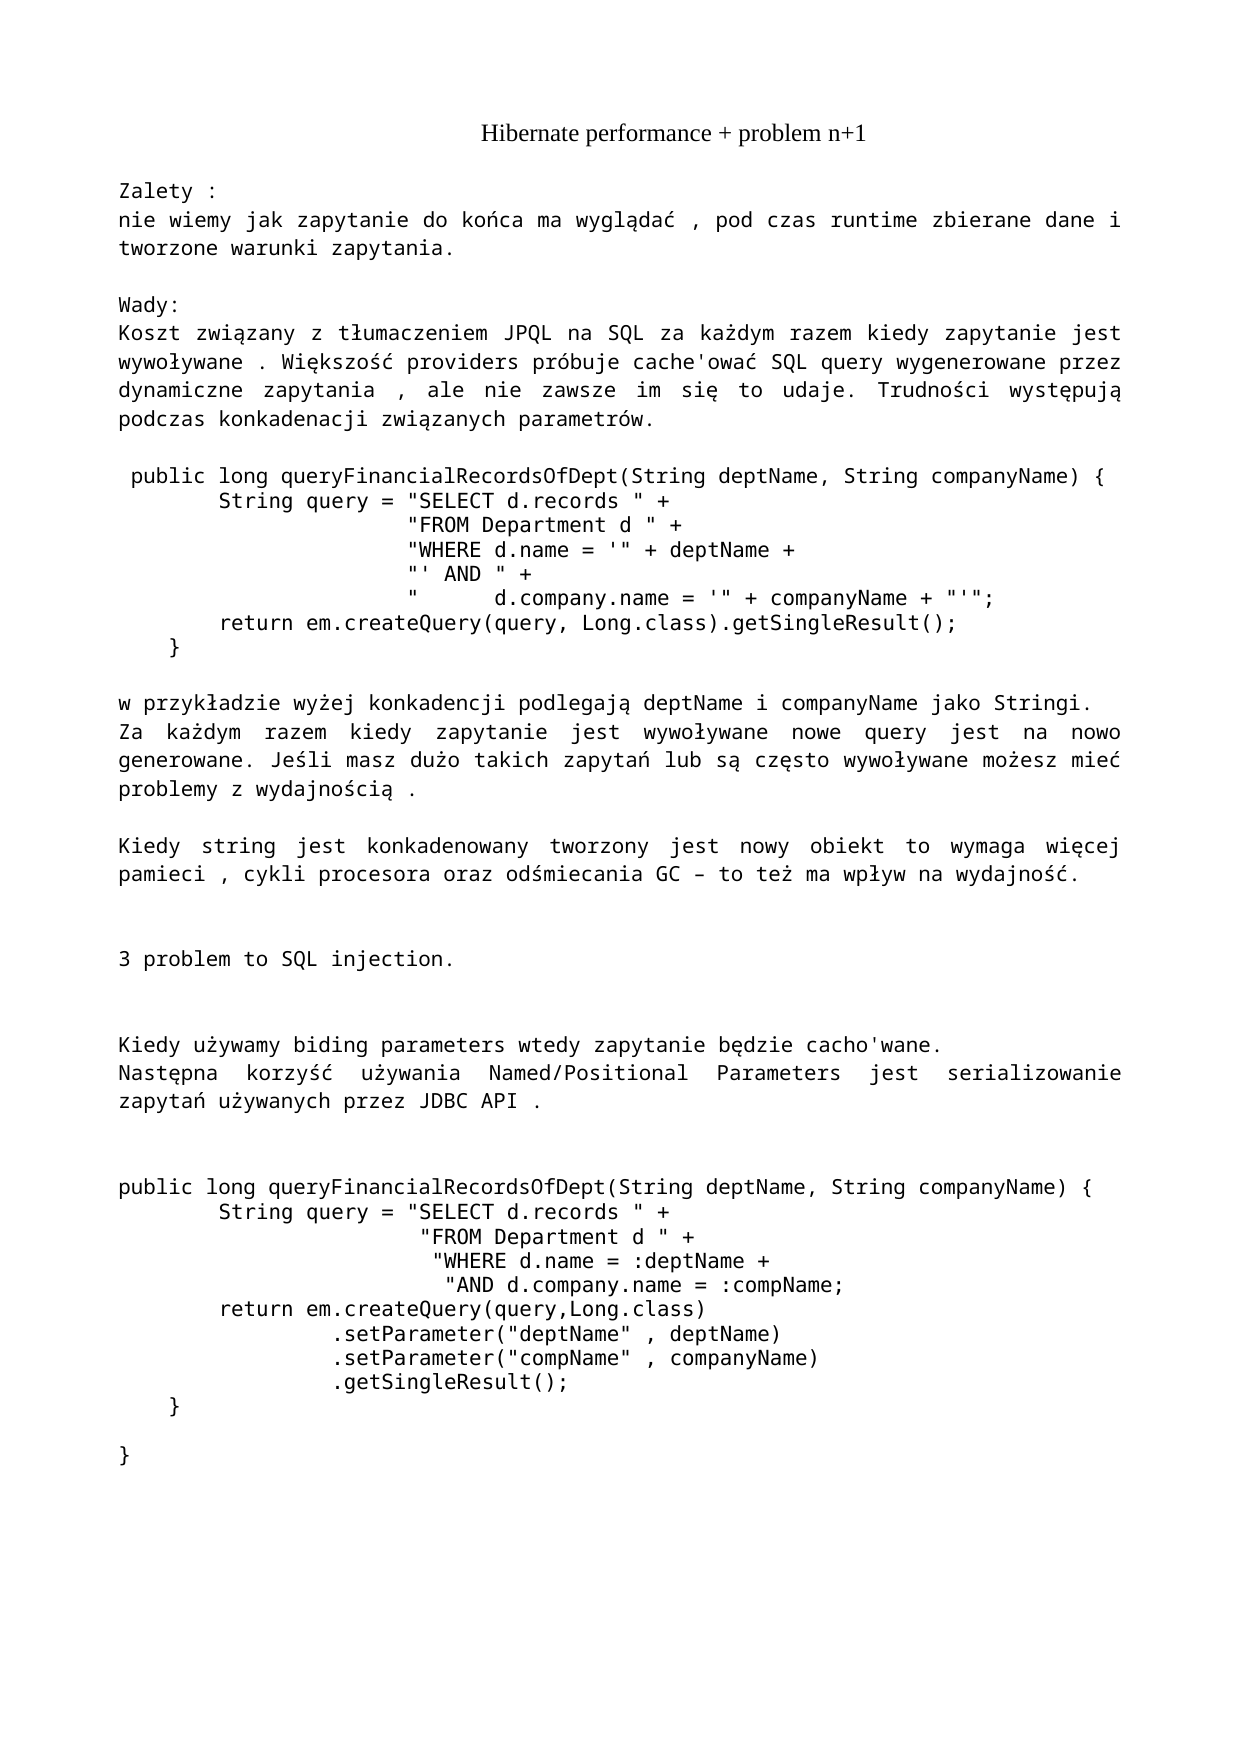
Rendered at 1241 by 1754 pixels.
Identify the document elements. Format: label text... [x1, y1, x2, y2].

text nie wiemy jak zapytanie do końca ma wyglądać , pod czas runtime zbierane dane i tworzone warunki zapytania. [118, 205, 1122, 262]
text String query = "SELECT d.records " + [118, 489, 1122, 513]
text Następna korzyść używania Named/Positional Parameters jest serializowanie zapytań używanych przez JDBC API . [118, 1058, 1122, 1115]
text public long queryFinancialRecordsOfDept(String deptName, String companyName) { [118, 1172, 1122, 1200]
text } [118, 1443, 1122, 1467]
text Za każdym razem kiedy zapytanie jest wywoływane nowe query jest na nowo generowane. Jeśli masz dużo takich zapytań lub są często wywoływane możesz mieć problemy z wydajnością . [118, 717, 1122, 802]
text 3 problem to SQL injection. [118, 944, 1122, 973]
text w przykładzie wyżej konkadencji podlegają deptName i companyName jako Stringi. [118, 688, 1122, 717]
text Wady: [118, 290, 1122, 318]
text Kiedy string jest konkadenowany tworzony jest nowy obiekt to wymaga więcej pamieci , cykli procesora oraz odśmiecania GC – to też ma wpływ na wydajność. [118, 831, 1122, 888]
text } [118, 1394, 1122, 1419]
text " d.company.name = '" + companyName + "'"; [118, 586, 1122, 611]
text String query = "SELECT d.records " + [118, 1200, 1122, 1225]
text .getSingleResult(); [118, 1370, 1122, 1394]
text "WHERE d.name = :deptName + [118, 1249, 1122, 1273]
text public long queryFinancialRecordsOfDept(String deptName, String companyName) { [118, 461, 1122, 489]
text } [118, 635, 1122, 659]
text .setParameter("deptName" , deptName) [118, 1322, 1122, 1346]
text "WHERE d.name = '" + deptName + [118, 538, 1122, 562]
text "AND d.company.name = :compName; [118, 1273, 1122, 1297]
text return em.createQuery(query, Long.class).getSingleResult(); [118, 611, 1122, 635]
text Koszt związany z tłumaczeniem JPQL na SQL za każdym razem kiedy zapytanie jest wywoływane . Większość providers próbuje cache'ować SQL query wygenerowane przez dynamiczne zapytania , ale nie zawsze im się to udaje. Trudności występują podczas konkadenacji związanych parametrów. [118, 318, 1122, 432]
text .setParameter("compName" , companyName) [118, 1346, 1122, 1370]
text return em.createQuery(query,Long.class) [118, 1297, 1122, 1322]
text "FROM Department d " + [118, 1225, 1122, 1249]
text "FROM Department d " + [118, 513, 1122, 538]
text Kiedy używamy biding parameters wtedy zapytanie będzie cacho'wane. [118, 1030, 1122, 1058]
text "' AND " + [118, 562, 1122, 586]
text Zalety : [118, 176, 1122, 205]
